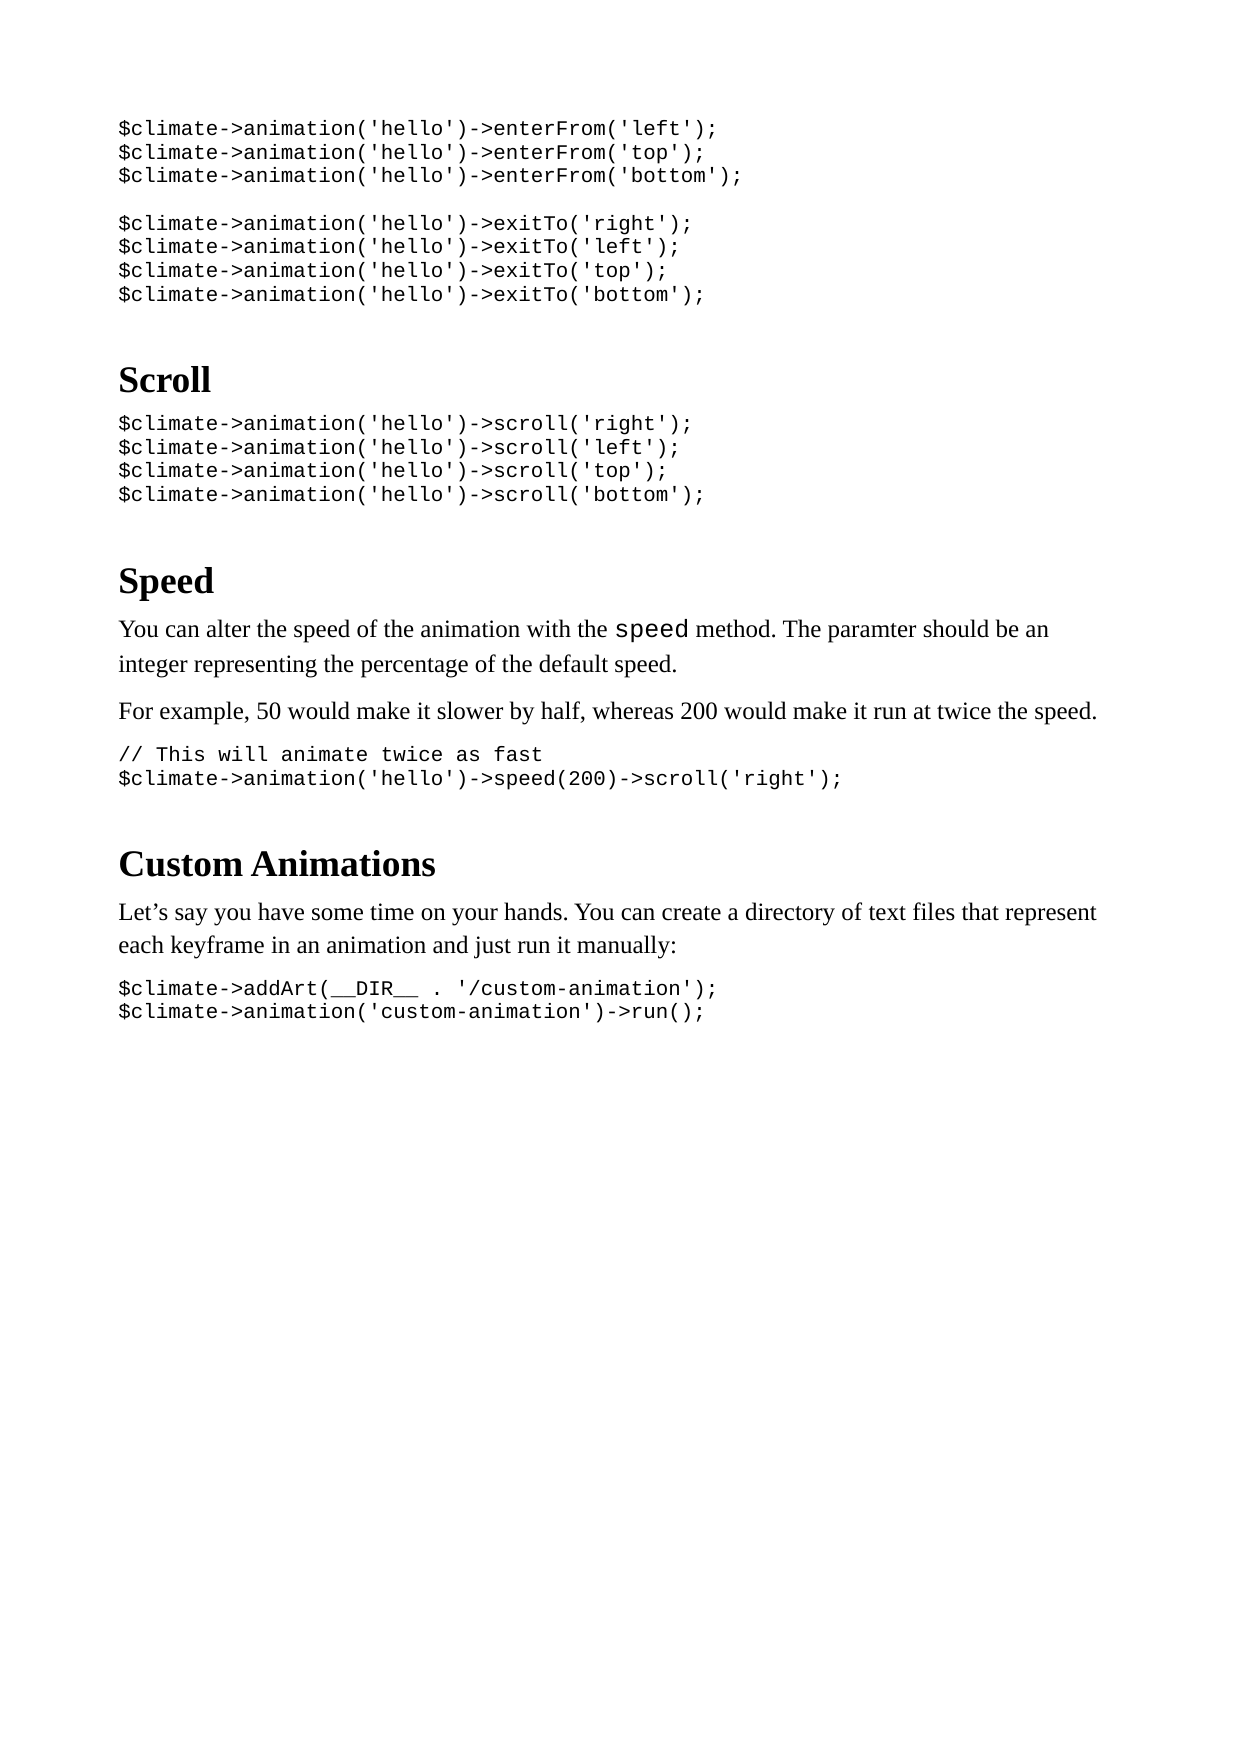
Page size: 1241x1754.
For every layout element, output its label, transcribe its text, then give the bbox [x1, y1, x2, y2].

text $climate->addArt(__DIR__ . '/custom-animation'); [118, 978, 1122, 1002]
text For example, 50 would make it slower by half, whereas 200 would make it run at twice the speed. [118, 696, 1122, 725]
text Let’s say you have some time on your hands. You can create a directory of text files that represent each keyframe in an animation and just run it manually: [118, 897, 1122, 959]
text You can alter the speed of the animation with the speed method. The paramter should be an integer representing the percentage of the default speed. [118, 614, 1122, 678]
text $climate->animation('hello')->speed(200)->scroll('right'); [118, 768, 1122, 791]
text $climate->animation('hello')->scroll('left'); [118, 437, 1122, 461]
text $climate->animation('hello')->exitTo('top'); [118, 260, 1122, 284]
text // This will animate twice as fast [118, 744, 1122, 768]
text $climate->animation('custom-animation')->run(); [118, 1002, 1122, 1025]
text $climate->animation('hello')->scroll('top'); [118, 461, 1122, 484]
text $climate->animation('hello')->exitTo('left'); [118, 236, 1122, 260]
text $climate->animation('hello')->enterFrom('bottom'); [118, 165, 1122, 189]
subtitle Speed [118, 558, 1122, 601]
text $climate->animation('hello')->scroll('right'); [118, 413, 1122, 437]
text $climate->animation('hello')->scroll('bottom'); [118, 484, 1122, 508]
text $climate->animation('hello')->exitTo('bottom'); [118, 284, 1122, 307]
subtitle Scroll [118, 358, 1122, 401]
text $climate->animation('hello')->exitTo('right'); [118, 213, 1122, 236]
text $climate->animation('hello')->enterFrom('left'); [118, 118, 1122, 142]
subtitle Custom Animations [118, 842, 1122, 885]
text $climate->animation('hello')->enterFrom('top'); [118, 142, 1122, 165]
